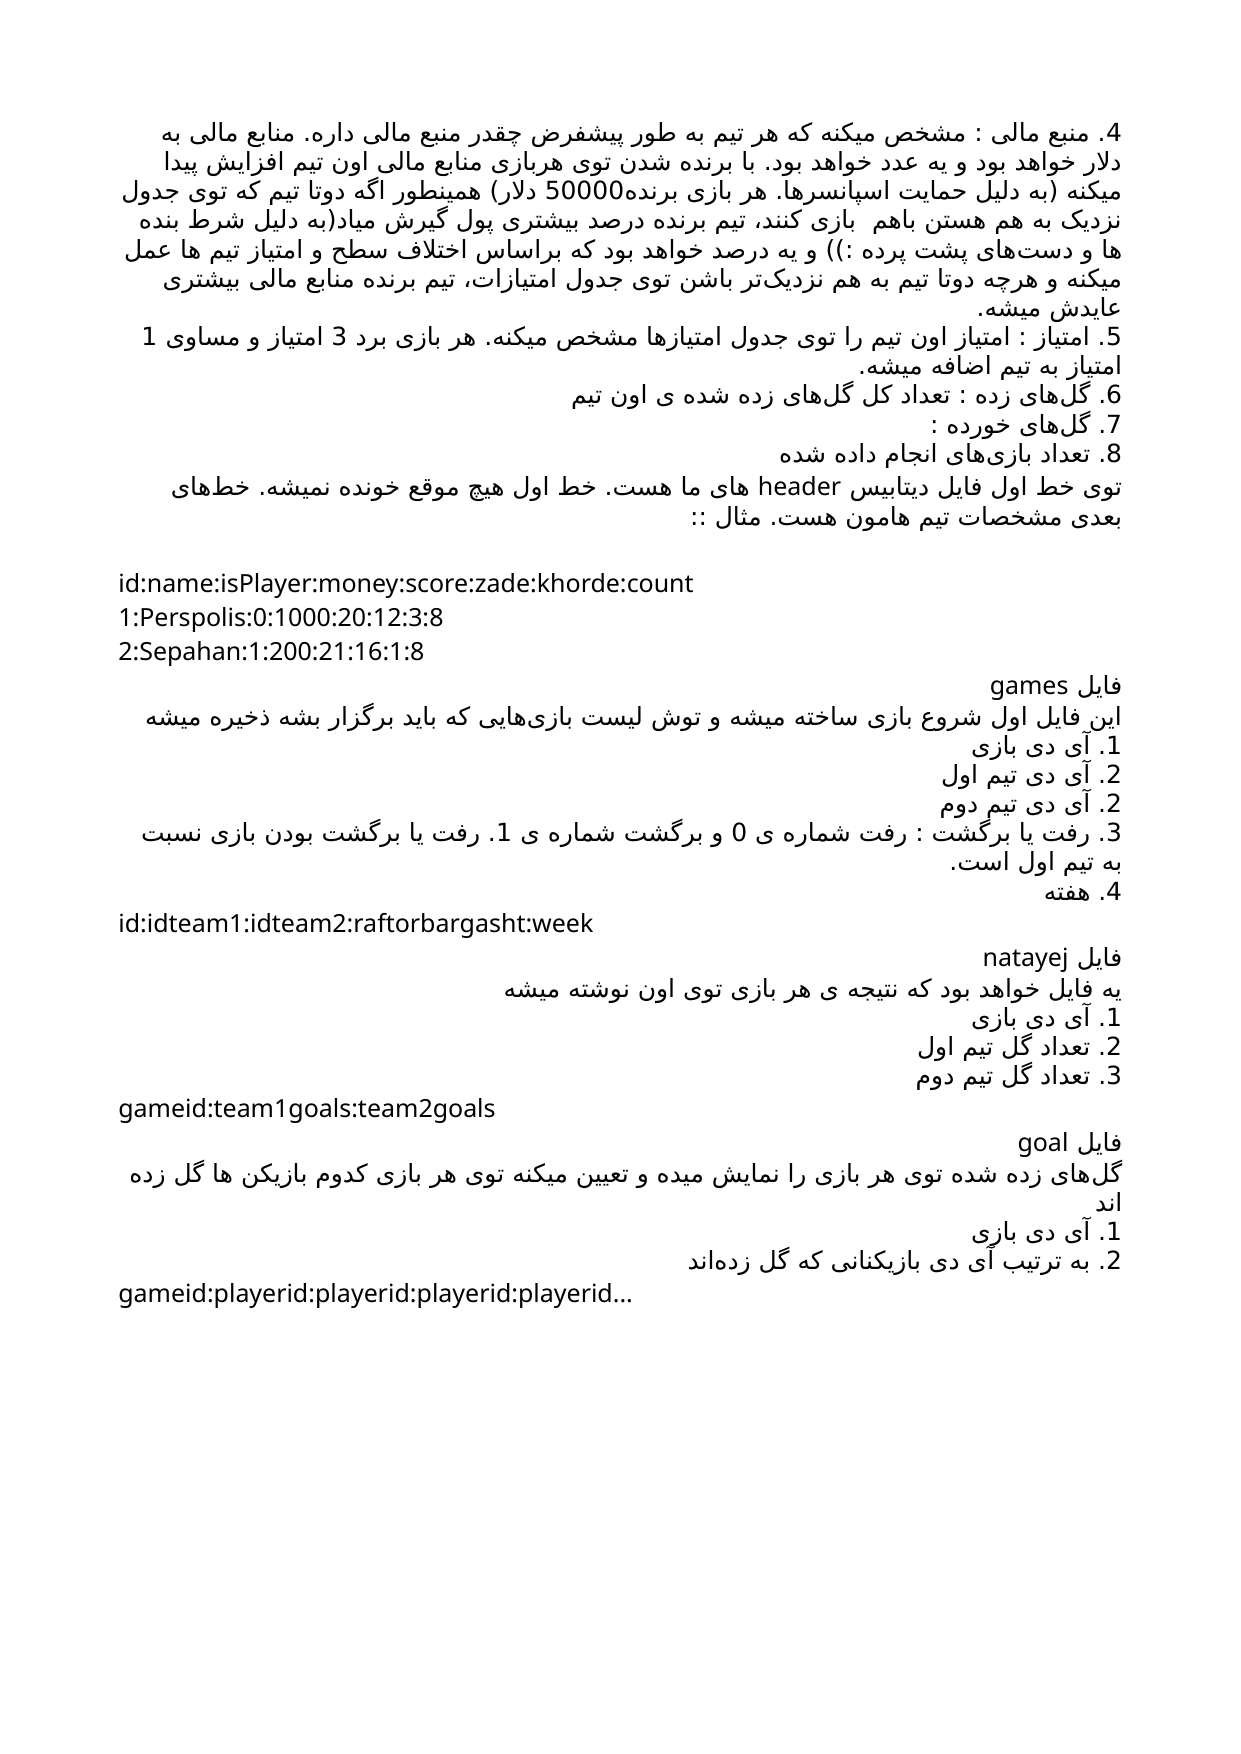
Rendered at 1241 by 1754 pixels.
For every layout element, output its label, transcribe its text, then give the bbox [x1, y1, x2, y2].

text فایل goal [118, 1125, 1122, 1159]
text 4. هفته [118, 877, 1122, 906]
text 2. آی دی تیم دوم [118, 789, 1122, 818]
text توی خط اول فایل دیتابیس header های ما هست. خط اول هیچ موقع خونده نمیشه. خط‌های بعدی مشخصات تیم هامون هست. مثال :: [118, 468, 1122, 531]
text 4. منبع مالی : مشخص میکنه که هر تیم به طور پیشفرض چقدر منبع مالی داره. منابع مالی به دلار خواهد بود و یه عدد خواهد بود. با برنده شدن توی هربازی منابع مالی اون تیم افزایش پیدا میکنه (به دلیل حمایت اسپانسرها. هر بازی برنده50000 دلار) همینطور اگه دوتا تیم که توی جدول نزدیک به هم هستن باهم بازی کنند، تیم برنده درصد بیشتری پول گیرش میاد(به دلیل شرط بنده ها و دست‌های پشت پرده :)) و یه درصد خواهد بود که براساس اختلاف سطح و امتیاز تیم ها عمل میکنه و هرچه دوتا تیم به هم نزدیک‌تر باشن توی جدول امتیازات، تیم برنده منابع مالی بیشتری عایدش میشه. [118, 118, 1122, 322]
text 6. گل‌های زده : تعداد کل گل‌های زده شده ی اون تیم [118, 381, 1122, 410]
text فایل games [118, 668, 1122, 702]
text gameid:team1goals:team2goals [118, 1091, 1122, 1125]
text 2. آی دی تیم اول [118, 760, 1122, 789]
text گل‌های زده شده توی هر بازی را نمایش میده و تعیین میکنه توی هر بازی کدوم بازیکن ها گل زده اند [118, 1159, 1122, 1217]
text gameid:playerid:playerid:playerid:playerid... [118, 1275, 1122, 1309]
text 1. آی دی بازی [118, 1217, 1122, 1246]
text id:idteam1:idteam2:raftorbargasht:week [118, 906, 1122, 940]
text 1. آی دی بازی [118, 1003, 1122, 1032]
text 5. امتیاز : امتیاز اون تیم را توی جدول امتیازها مشخص میکنه. هر بازی برد 3 امتیاز و مساوی 1 امتیاز به تیم اضافه میشه. [118, 322, 1122, 381]
text 3. تعداد گل تیم دوم [118, 1061, 1122, 1091]
text id:name:isPlayer:money:score:zade:khorde:count [118, 565, 1122, 599]
text 1:Perspolis:0:1000:20:12:3:8 [118, 599, 1122, 633]
text 3. رفت یا برگشت : رفت شماره ی 0 و برگشت شماره ی 1. رفت یا برگشت بودن بازی نسبت به تیم اول است. [118, 818, 1122, 877]
text 2:Sepahan:1:200:21:16:1:8 [118, 633, 1122, 668]
text فایل natayej [118, 940, 1122, 974]
text 8. تعداد بازی‌های انجام داده شده [118, 439, 1122, 468]
text 2. تعداد گل تیم اول [118, 1032, 1122, 1061]
text 2. به ترتیب آی دی بازیکنانی که گل زده‌اند [118, 1246, 1122, 1275]
text 1. آی دی بازی [118, 731, 1122, 760]
text یه فایل خواهد بود که نتیجه ی هر بازی توی اون نوشته میشه [118, 974, 1122, 1003]
text این فایل اول شروع بازی ساخته میشه و توش لیست بازی‌هایی که باید برگزار بشه ذخیره میشه [118, 702, 1122, 731]
text 7. گل‌های خورده : [118, 410, 1122, 439]
